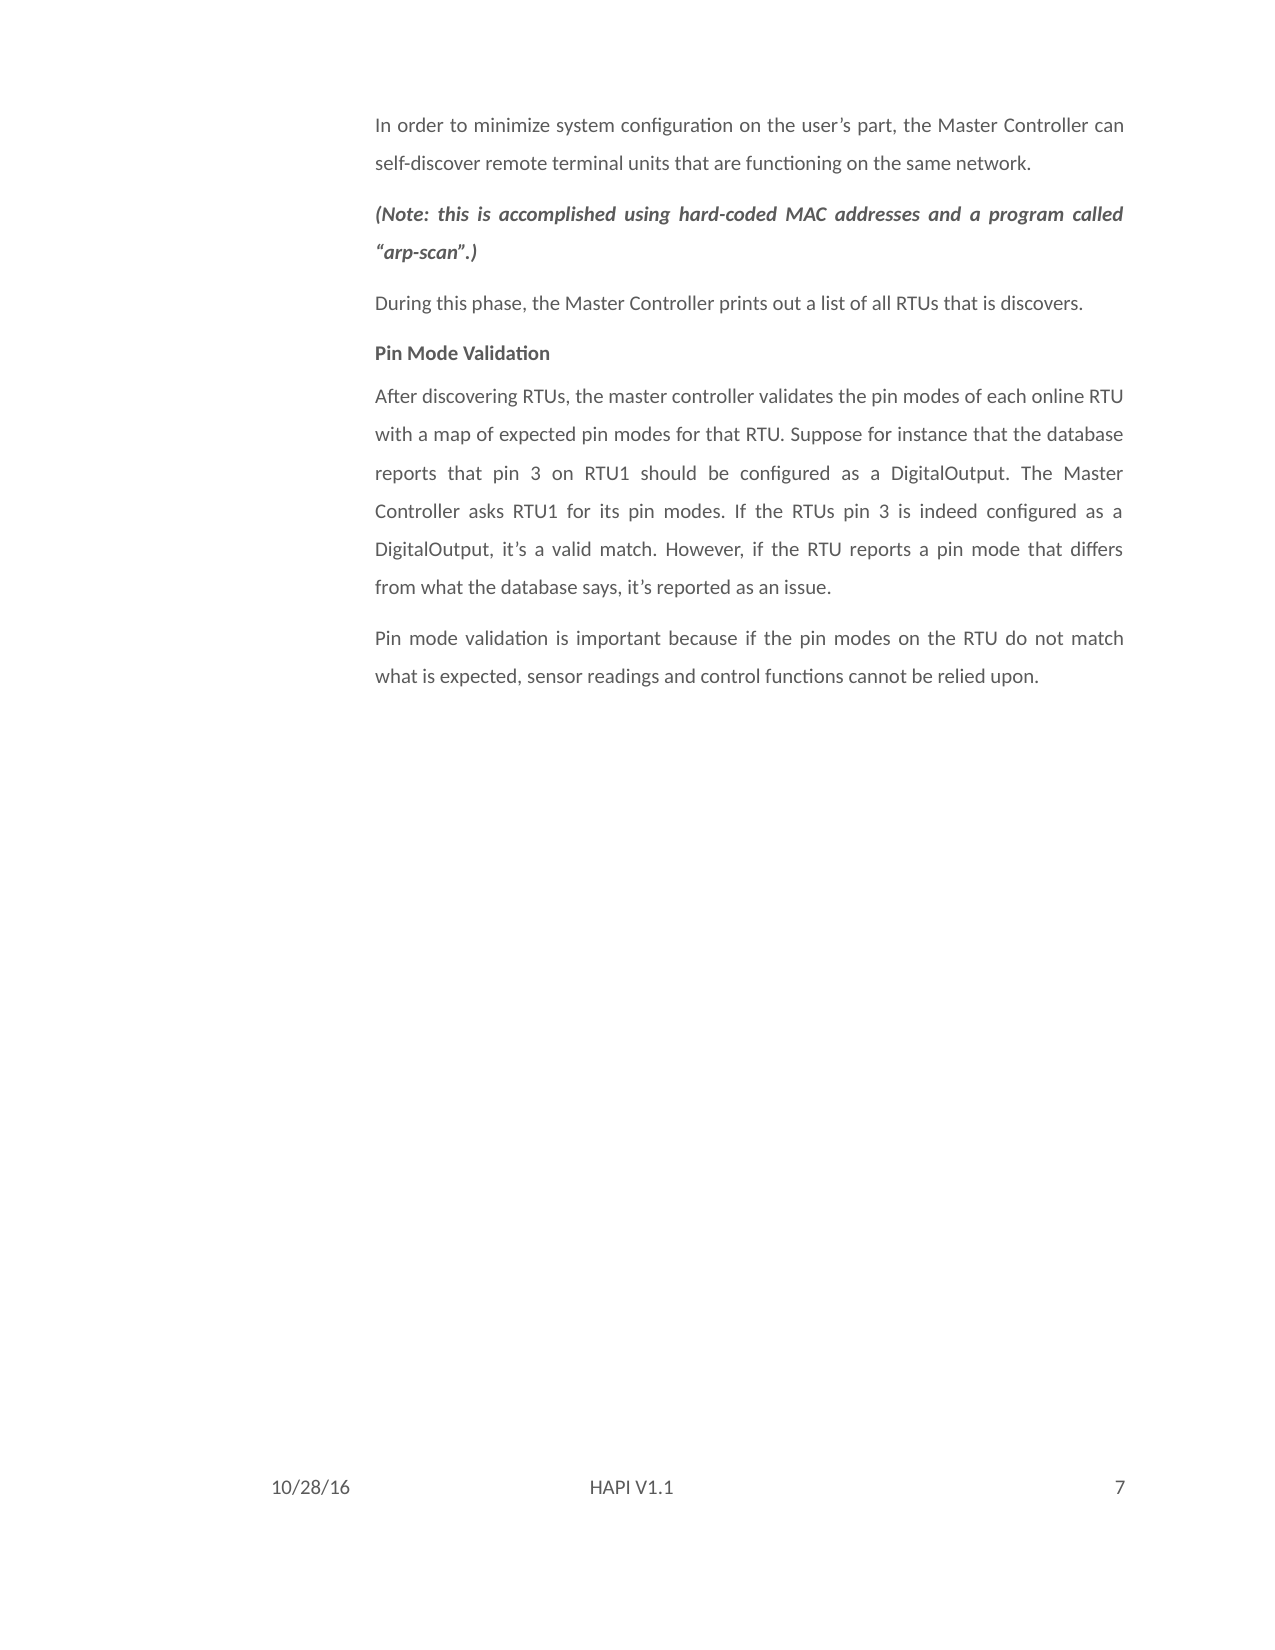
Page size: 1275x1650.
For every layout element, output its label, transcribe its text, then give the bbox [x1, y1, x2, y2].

text (Note: this is accomplished using hard-coded MAC addresses and a program called “arp-scan”.) [375, 201, 1125, 265]
text Pin Mode Validation [375, 341, 1125, 366]
text Pin mode validation is important because if the pin modes on the RTU do not match what is expected, sensor readings and control functions cannot be relied upon. [375, 625, 1125, 688]
text After discovering RTUs, the master controller validates the pin modes of each online RTU with a map of expected pin modes for that RTU. Suppose for instance that the database reports that pin 3 on RTU1 should be configured as a DigitalOutput. The Master Controller asks RTU1 for its pin modes. If the RTUs pin 3 is indeed configured as a DigitalOutput, it’s a valid match. However, if the RTU reports a pin mode that differs from what the database says, it’s reported as an issue. [375, 383, 1125, 599]
text In order to minimize system configuration on the user’s part, the Master Controller can self-discover remote terminal units that are functioning on the same network. [375, 112, 1125, 176]
text During this phase, the Master Controller prints out a list of all RTUs that is discovers. [375, 290, 1125, 315]
